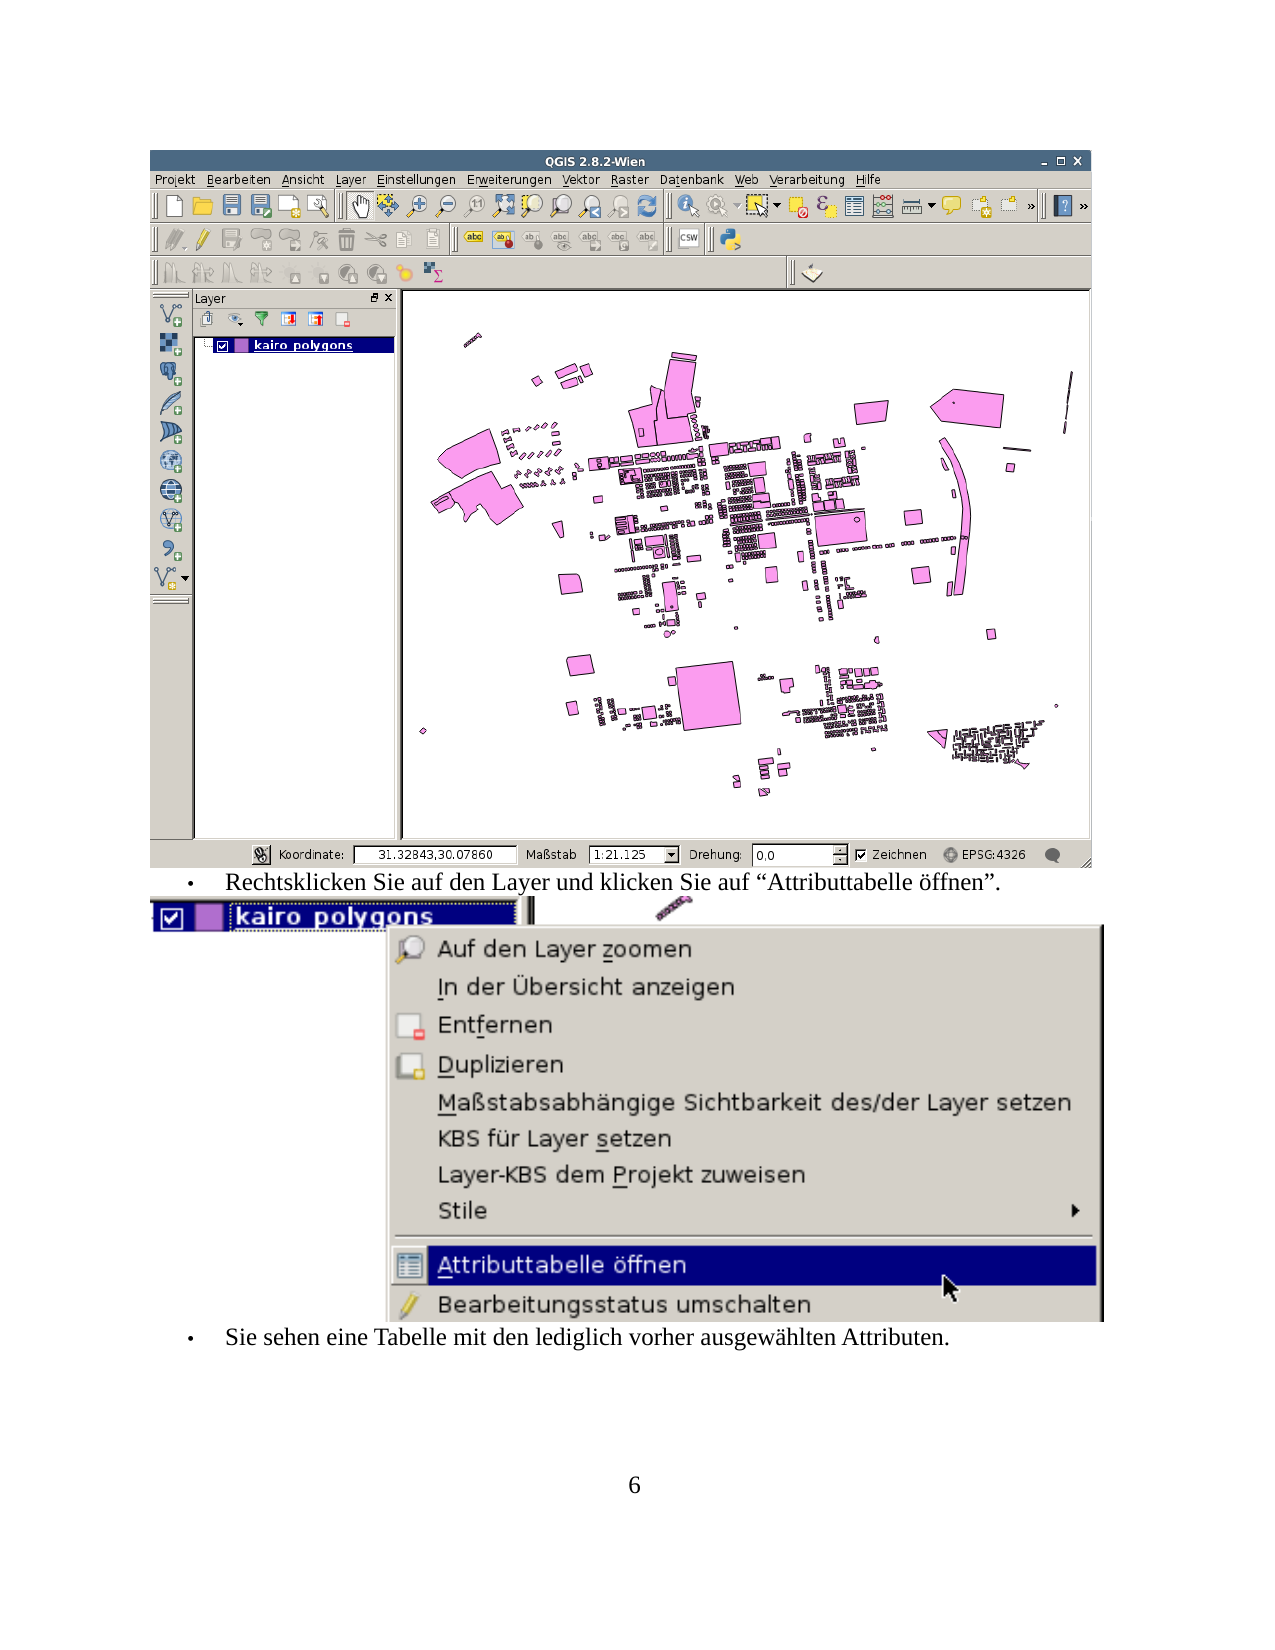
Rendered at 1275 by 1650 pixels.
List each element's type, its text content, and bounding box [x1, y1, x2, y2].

picture [150, 150, 1092, 868]
list Rechtsklicken Sie auf den Layer und klicken Sie auf “Attributtabelle öffnen”. [187, 867, 1125, 896]
list Sie sehen eine Tabelle mit den lediglich vorher ausgewählten Attributen. [187, 1322, 1125, 1350]
picture [150, 896, 1104, 1322]
